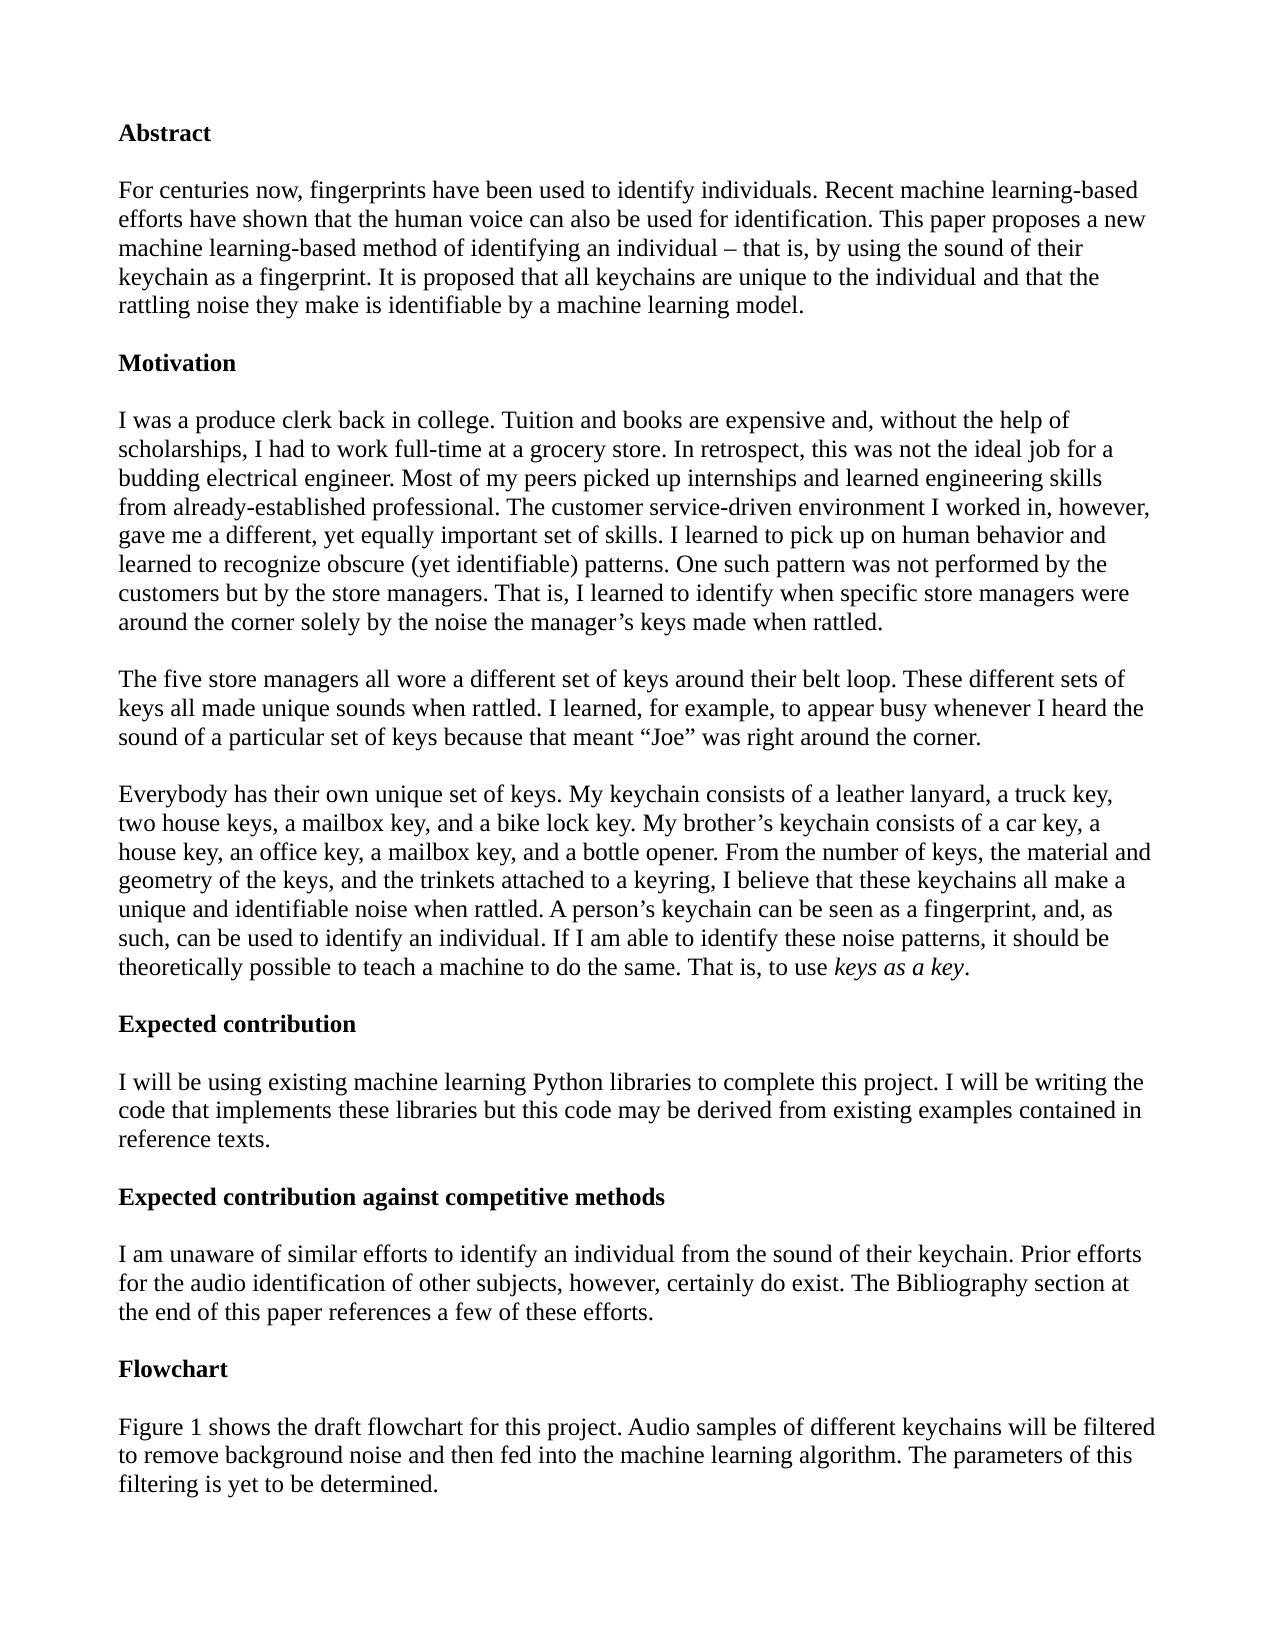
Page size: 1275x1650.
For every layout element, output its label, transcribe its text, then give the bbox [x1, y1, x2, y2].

text Figure 1 shows the draft flowchart for this project. Audio samples of different keychains will be filtered to remove background noise and then fed into the machine learning algorithm. The parameters of this filtering is yet to be determined. [118, 1412, 1157, 1498]
text Expected contribution [118, 1009, 1157, 1038]
text Flowchart [118, 1354, 1157, 1383]
text I will be using existing machine learning Python libraries to complete this project. I will be writing the code that implements these libraries but this code may be derived from existing examples contained in reference texts. [118, 1067, 1157, 1153]
text The five store managers all wore a different set of keys around their belt loop. These different sets of keys all made unique sounds when rattled. I learned, for example, to appear busy whenever I heard the sound of a particular set of keys because that meant “Joe” was right around the corner. [118, 664, 1157, 751]
text Expected contribution against competitive methods [118, 1182, 1157, 1211]
text For centuries now, fingerprints have been used to identify individuals. Recent machine learning-based efforts have shown that the human voice can also be used for identification. This paper proposes a new machine learning-based method of identifying an individual – that is, by using the sound of their keychain as a fingerprint. It is proposed that all keychains are unique to the individual and that the rattling noise they make is identifiable by a machine learning model. [118, 176, 1157, 319]
text Motivation [118, 348, 1157, 377]
text Everybody has their own unique set of keys. My keychain consists of a leather lanyard, a truck key, two house keys, a mailbox key, and a bike lock key. My brother’s keychain consists of a car key, a house key, an office key, a mailbox key, and a bottle opener. From the number of keys, the material and geometry of the keys, and the trinkets attached to a keyring, I believe that these keychains all make a unique and identifiable noise when rattled. A person’s keychain can be seen as a fingerprint, and, as such, can be used to identify an individual. If I am able to identify these noise patterns, it should be theoretically possible to teach a machine to do the same. That is, to use keys as a key. [118, 779, 1157, 981]
text Abstract [118, 118, 1157, 147]
text I was a produce clerk back in college. Tuition and books are expensive and, without the help of scholarships, I had to work full-time at a grocery store. In retrospect, this was not the ideal job for a budding electrical engineer. Most of my peers picked up internships and learned engineering skills from already-established professional. The customer service-driven environment I worked in, however, gave me a different, yet equally important set of skills. I learned to pick up on human behavior and learned to recognize obscure (yet identifiable) patterns. One such pattern was not performed by the customers but by the store managers. That is, I learned to identify when specific store managers were around the corner solely by the noise the manager’s keys made when rattled. [118, 406, 1157, 636]
text I am unaware of similar efforts to identify an individual from the sound of their keychain. Prior efforts for the audio identification of other subjects, however, certainly do exist. The Bibliography section at the end of this paper references a few of these efforts. [118, 1239, 1157, 1326]
